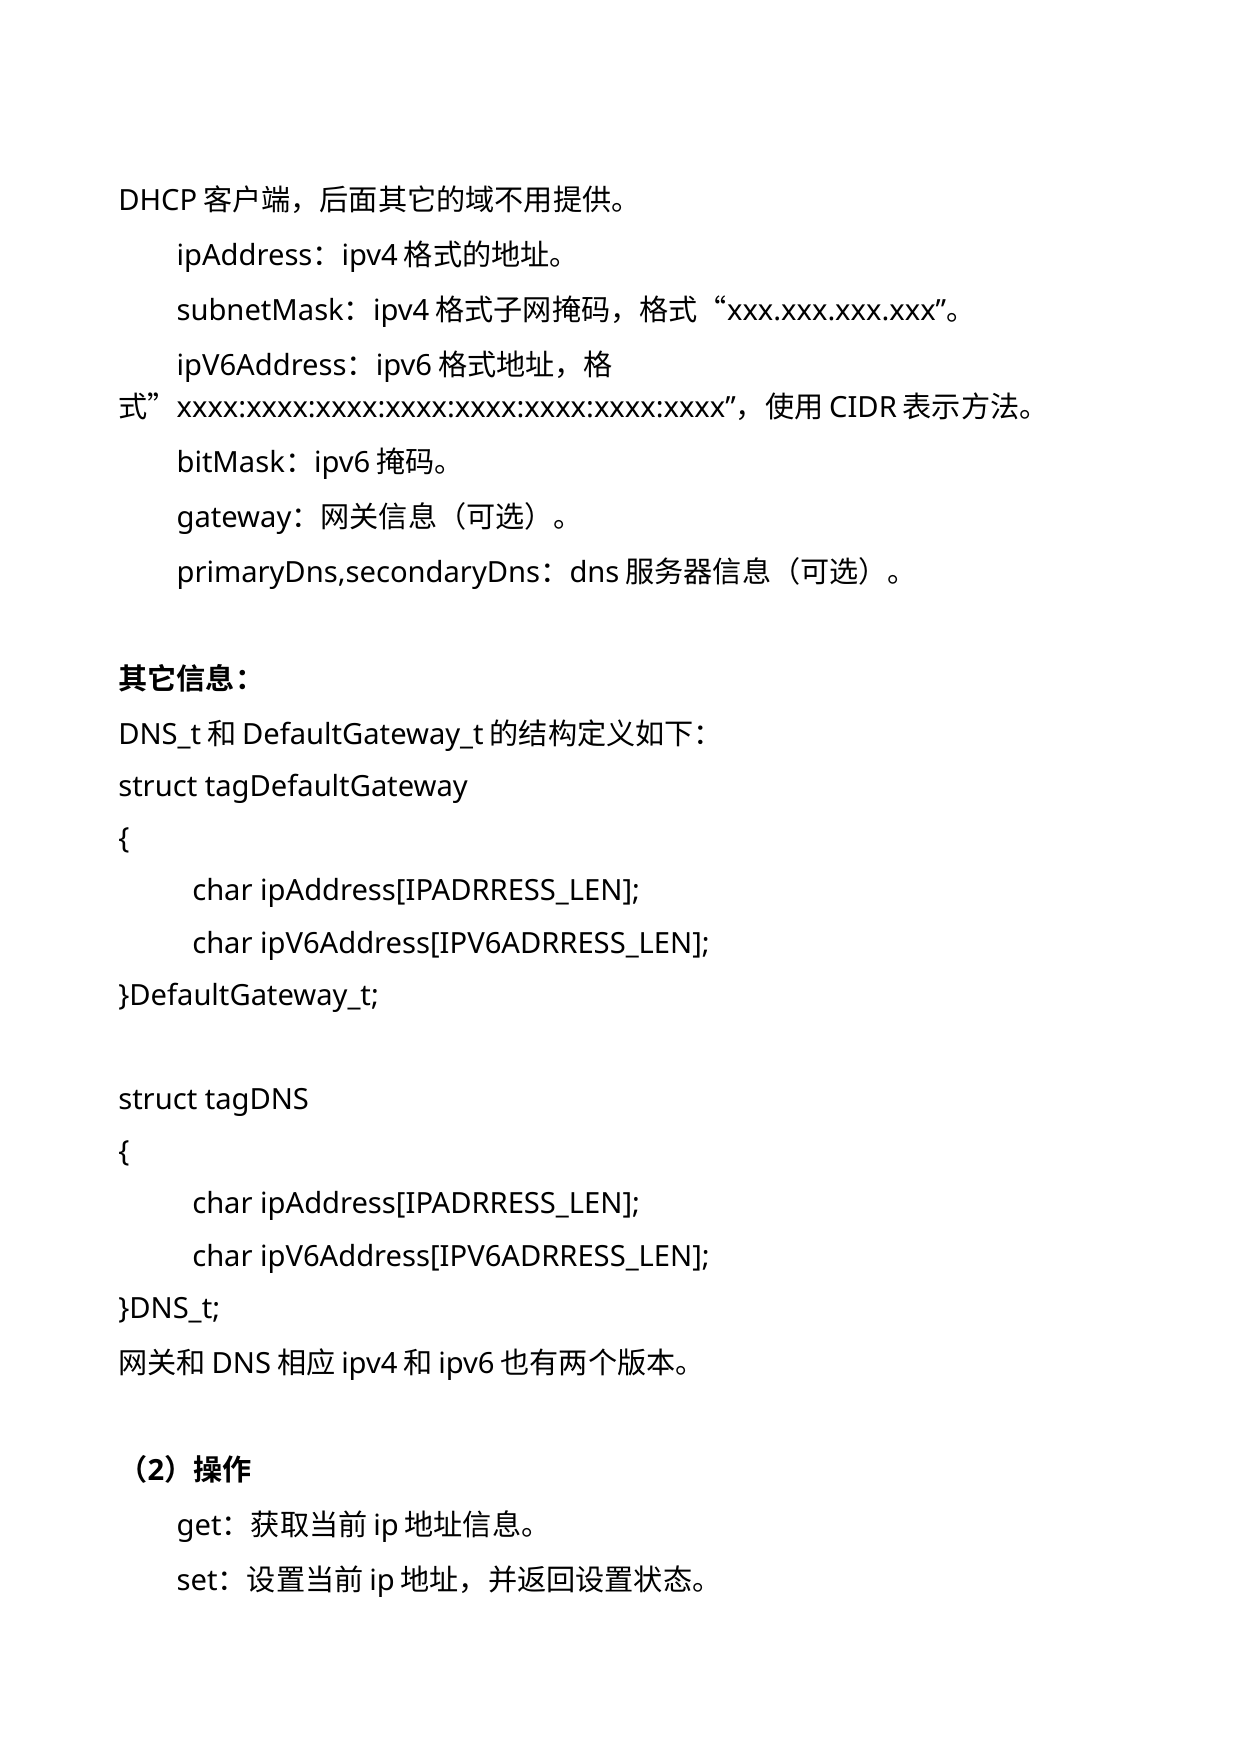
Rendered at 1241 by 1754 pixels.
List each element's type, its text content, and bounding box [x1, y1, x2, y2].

text struct tagDefaultGateway [118, 765, 1122, 805]
text 网关和DNS相应ipv4和ipv6也有两个版本。 [118, 1339, 1122, 1382]
text char ipAddress[IPADRRESS_LEN]; [118, 1183, 1122, 1222]
text DNS_t和DefaultGateway_t的结构定义如下： [118, 710, 1122, 753]
text }DNS_t; [118, 1287, 1122, 1327]
text char ipAddress[IPADRRESS_LEN]; [118, 870, 1122, 909]
text }DefaultGateway_t; [118, 974, 1122, 1014]
text primaryDns,secondaryDns：dns服务器信息（可选）。 [118, 548, 1122, 591]
text subnetMask：ipv4格式子网掩码，格式“xxx.xxx.xxx.xxx”。 [118, 287, 1122, 329]
text { [118, 817, 1122, 857]
text char ipV6Address[IPV6ADRRESS_LEN]; [118, 1235, 1122, 1275]
text struct tagDNS [118, 1078, 1122, 1118]
text { [118, 1131, 1122, 1170]
text bitMask：ipv6掩码。 [118, 439, 1122, 481]
text （2）操作 [118, 1446, 1122, 1489]
text get：获取当前ip地址信息。 [118, 1501, 1122, 1544]
text ipAddress：ipv4格式的地址。 [118, 232, 1122, 274]
text DHCP客户端，后面其它的域不用提供。 [118, 177, 1122, 219]
text ipV6Address：ipv6格式地址，格式”xxxx:xxxx:xxxx:xxxx:xxxx:xxxx:xxxx:xxxx”，使用CIDR表示方法。 [118, 341, 1122, 426]
text 其它信息： [118, 656, 1122, 698]
text set：设置当前ip地址，并返回设置状态。 [118, 1556, 1122, 1599]
text char ipV6Address[IPV6ADRRESS_LEN]; [118, 922, 1122, 962]
text gateway：网关信息（可选）。 [118, 494, 1122, 536]
